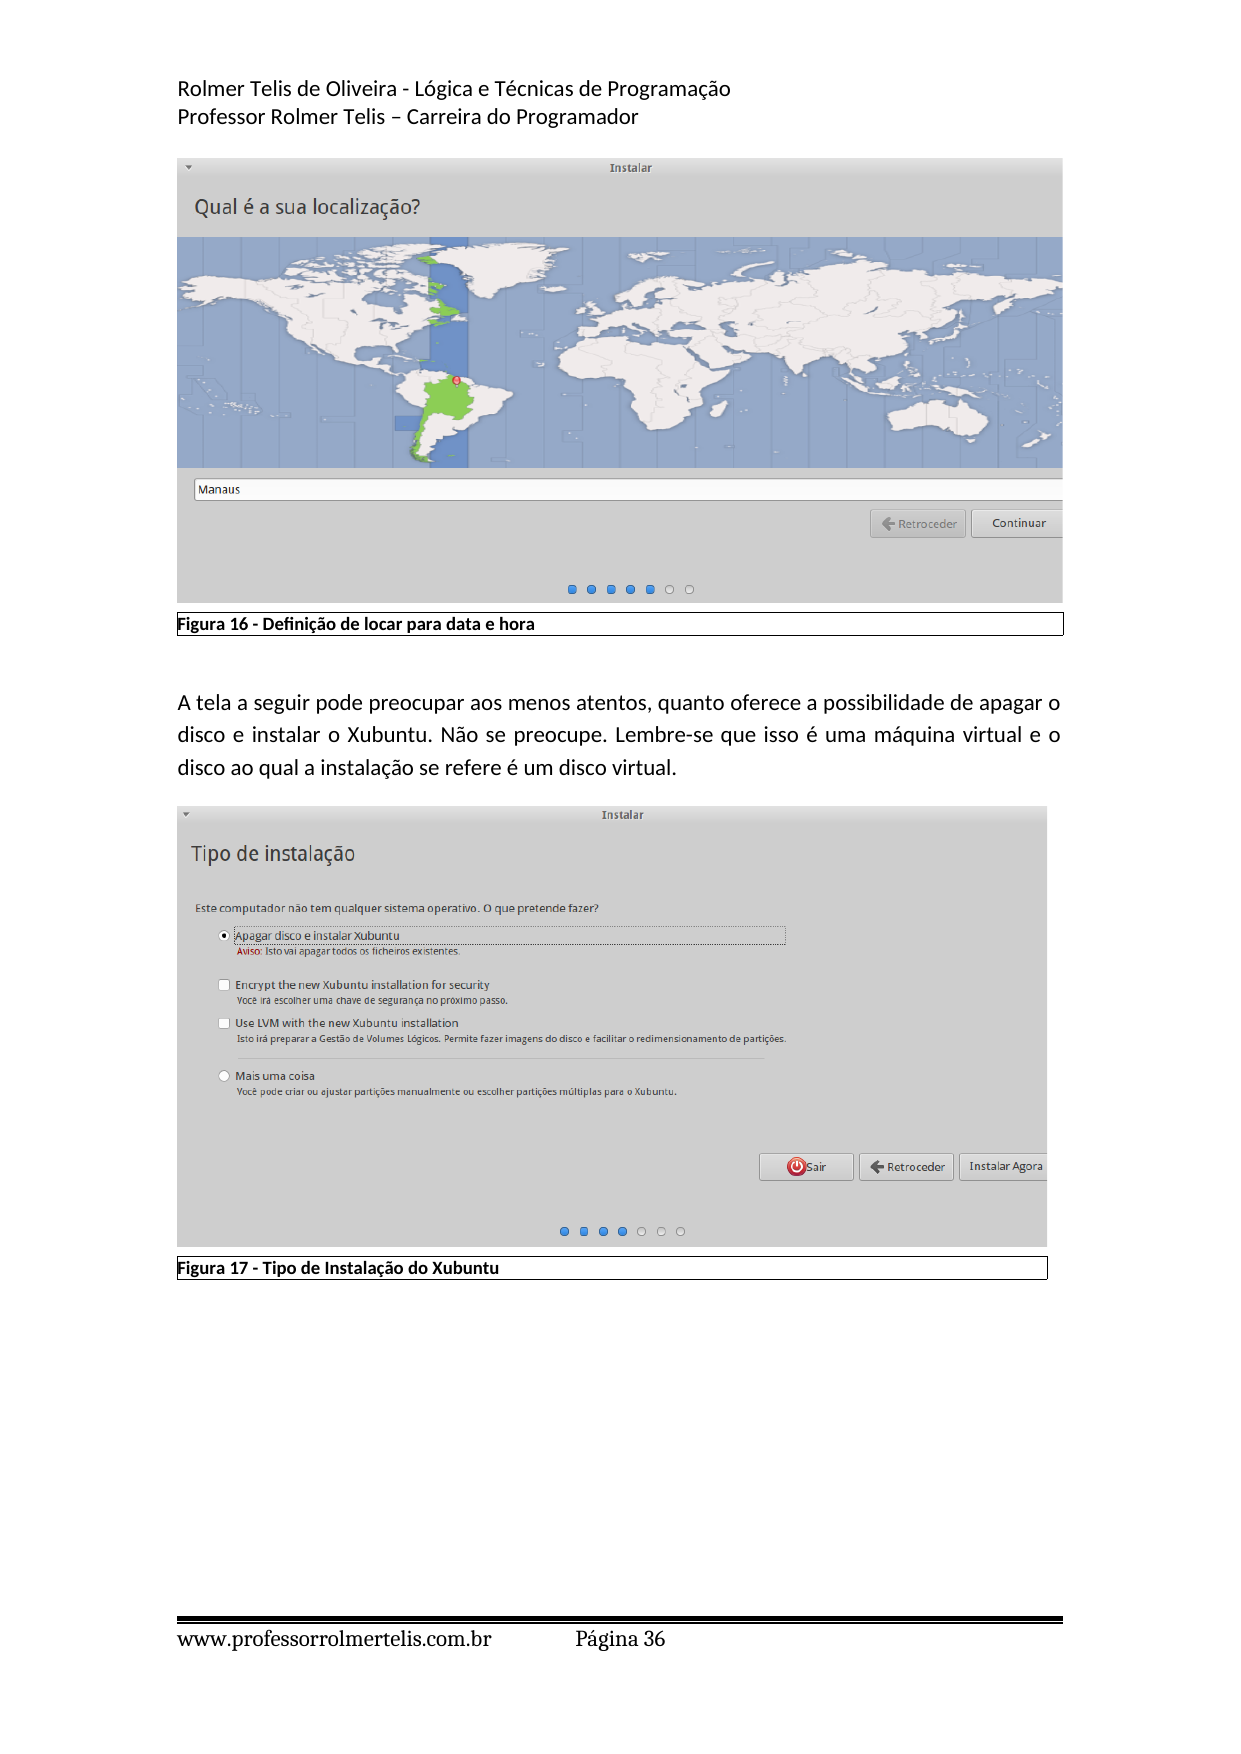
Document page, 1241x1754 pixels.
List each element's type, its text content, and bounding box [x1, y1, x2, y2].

picture [177, 806, 1048, 1247]
text Figura 17 - Tipo de Instalação do Xubuntu [178, 1257, 1047, 1279]
picture [177, 158, 1063, 603]
text Figura 16 - Definição de locar para data e hora [178, 613, 1063, 635]
text A tela a seguir pode preocupar aos menos atentos, quanto oferece a possibilidade de apagar o disco e instalar o Xubuntu. Não se preocupe. Lembre-se que isso é uma máquina virtual e o disco ao qual a instalação se refere é um disco virtual. [177, 688, 1063, 781]
